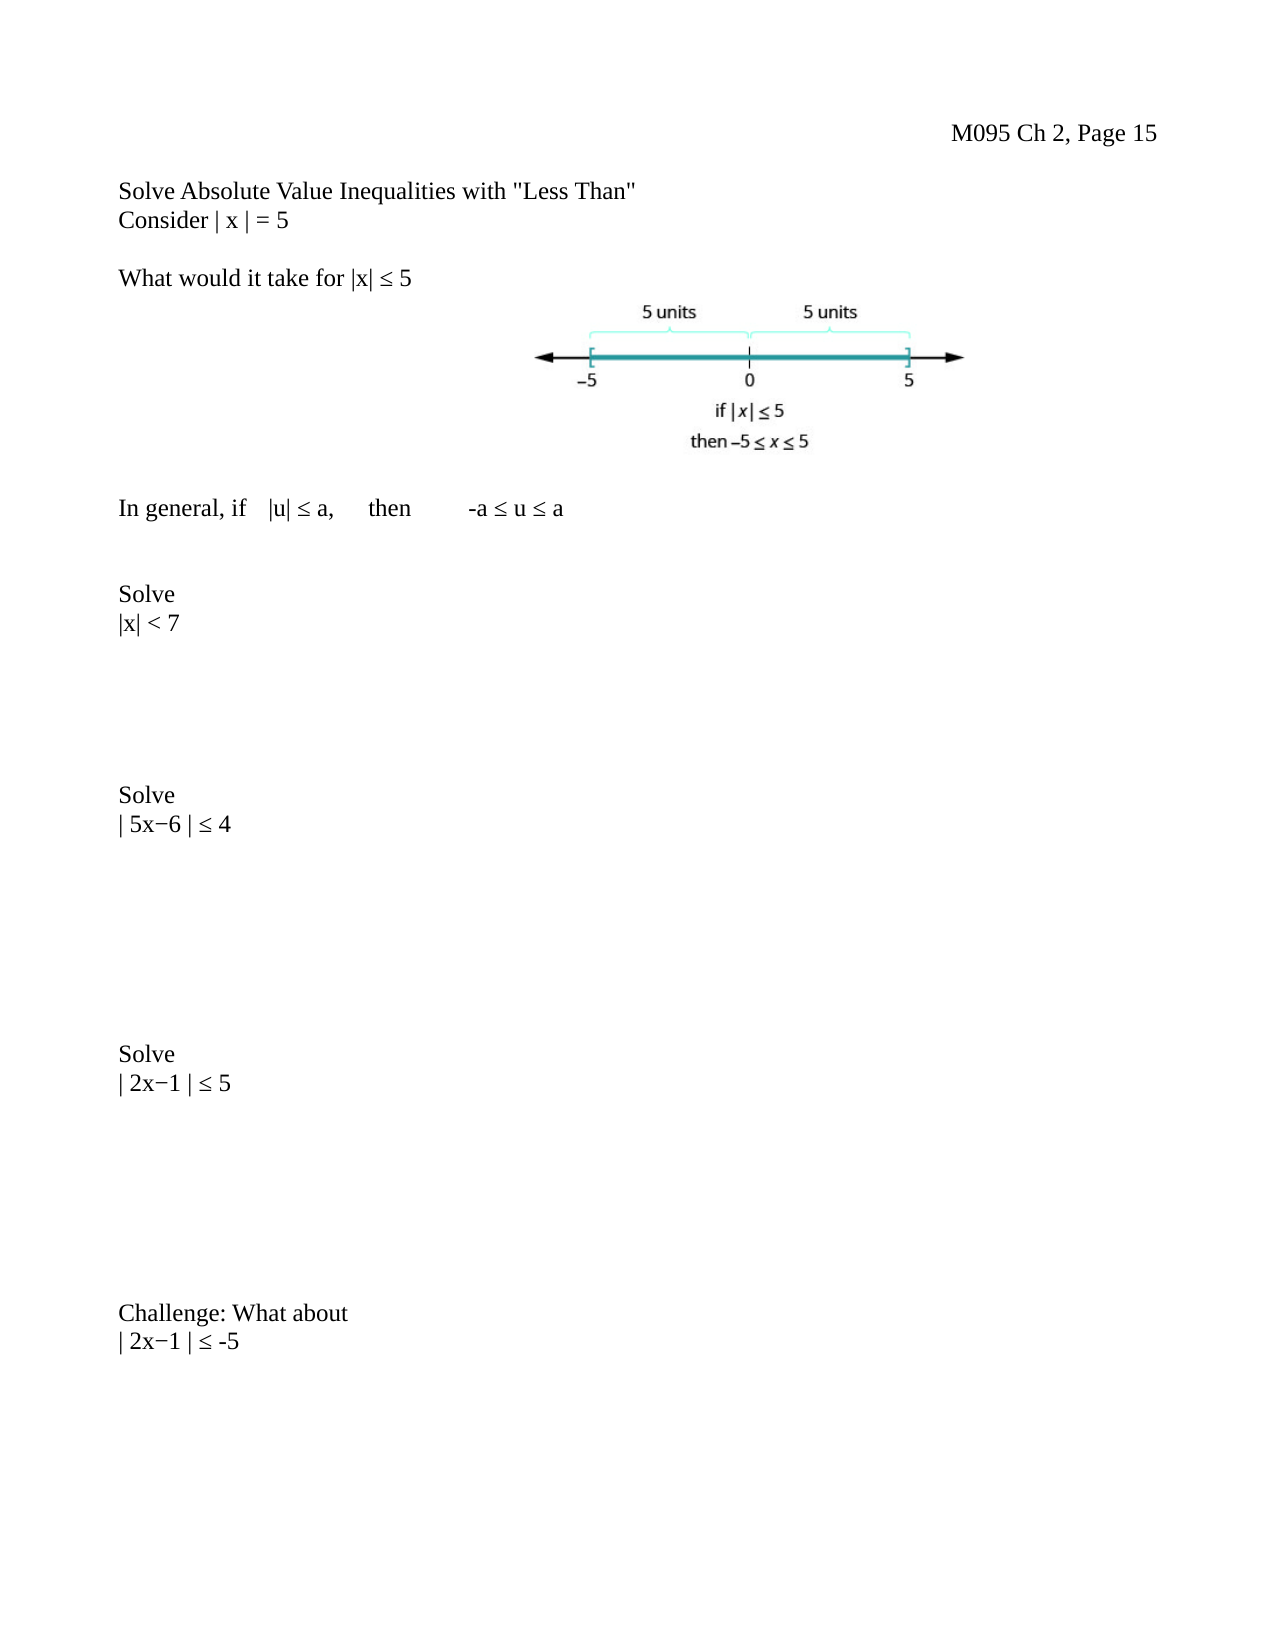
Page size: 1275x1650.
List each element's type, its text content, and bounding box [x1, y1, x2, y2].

text Solve Absolute Value Inequalities with "Less Than" [118, 176, 1157, 205]
text Solve [118, 1039, 1157, 1068]
text | 5x−6 | ≤ 4 [118, 809, 1157, 838]
text Solve [118, 579, 1157, 608]
text |x| < 7 [118, 608, 1157, 636]
text What would it take for |x| ≤ 5 [118, 263, 1157, 291]
text | 2x−1 | ≤ -5 [118, 1326, 1157, 1355]
text Challenge: What about [118, 1298, 1157, 1326]
text Consider | x | = 5 [118, 205, 1157, 234]
text | 2x−1 | ≤ 5 [118, 1068, 1157, 1096]
text Solve [118, 780, 1157, 809]
text In general, if |u| ≤ a, then -a ≤ u ≤ a [118, 493, 1157, 521]
picture [523, 297, 968, 457]
